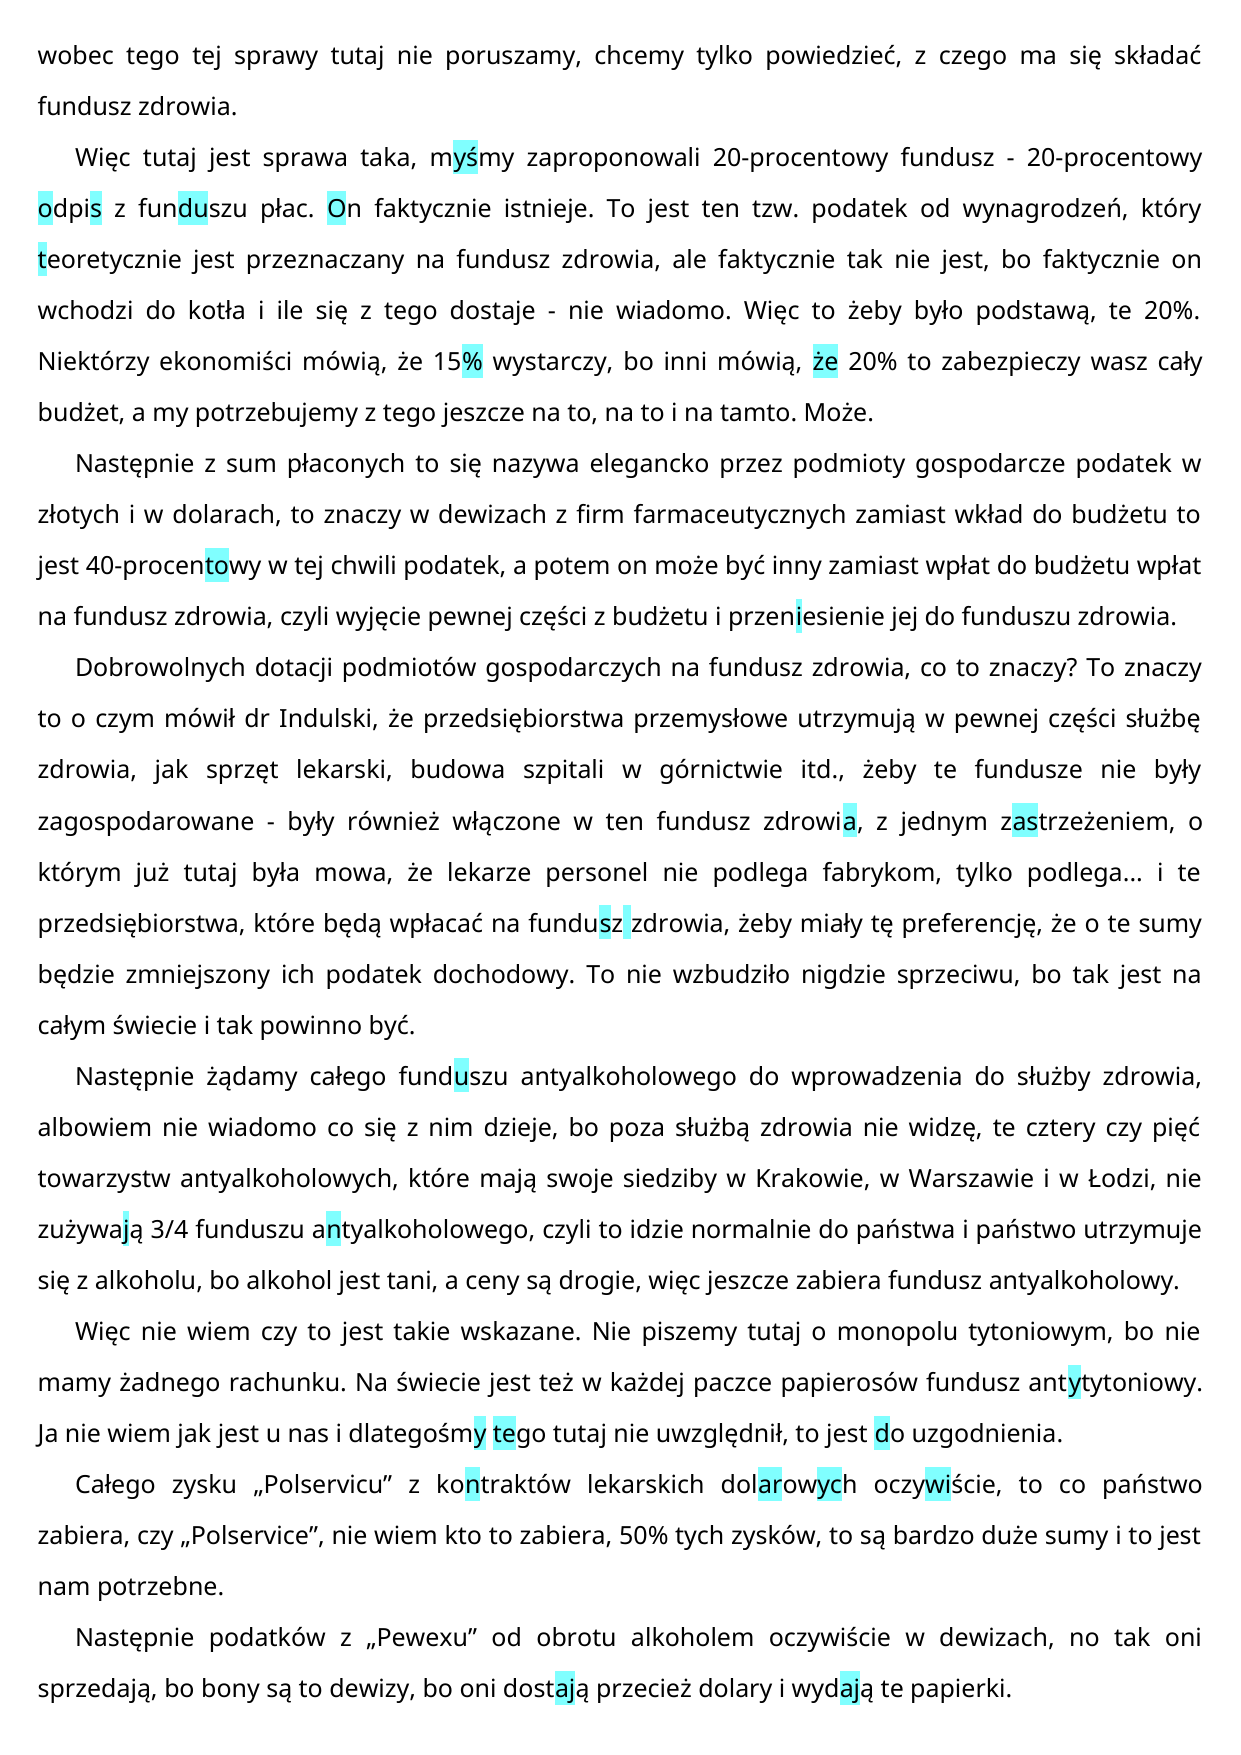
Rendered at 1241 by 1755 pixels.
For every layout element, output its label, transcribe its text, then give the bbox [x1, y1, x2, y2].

text Następnie z sum płaconych to się nazywa elegancko przez podmioty gospodarcze podatek w złotych i w dolarach, to znaczy w dewizach z firm farmaceutycznych zamiast wkład do budżetu to jest 40-procentowy w tej chwili podatek, a potem on może być inny zamiast wpłat do budżetu wpłat na fundusz zdrowia, czyli wyjęcie pewnej części z budżetu i przeniesienie jej do funduszu zdrowia. [37, 446, 1203, 633]
text Następnie żądamy całego funduszu antyalkoholowego do wprowadzenia do służby zdrowia, albowiem nie wiadomo co się z nim dzieje, bo poza służbą zdrowia nie widzę, te cztery czy pięć towarzystw antyalkoholowych, które mają swoje siedziby w Krakowie, w Warszawie i w Łodzi, nie zużywają 3/4 funduszu antyalkoholowego, czyli to idzie normalnie do państwa i państwo utrzymuje się z alkoholu, bo alkohol jest tani, a ceny są drogie, więc jeszcze zabiera fundusz antyalkoholowy. [37, 1058, 1203, 1297]
text Dobrowolnych dotacji podmiotów gospodarczych na fundusz zdrowia, co to znaczy? To znaczy to o czym mówił dr Indulski, że przedsiębiorstwa przemysłowe utrzymują w pewnej części służbę zdrowia, jak sprzęt lekarski, budowa szpitali w górnictwie itd., żeby te fundusze nie były zagospodarowane - były również włączone w ten fundusz zdrowia, z jednym zastrzeżeniem, o którym już tutaj była mowa, że lekarze personel nie podlega fabrykom, tylko podlega... i te przedsiębiorstwa, które będą wpłacać na fundusz zdrowia, żeby miały tę preferencję, że o te sumy będzie zmniejszony ich podatek dochodowy. To nie wzbudziło nigdzie sprzeciwu, bo tak jest na całym świecie i tak powinno być. [37, 650, 1203, 1041]
text Całego zysku „Polservicu” z kontraktów lekarskich dolarowych oczywiście, to co państwo zabiera, czy „Polservice”, nie wiem kto to zabiera, 50% tych zysków, to są bardzo duże sumy i to jest nam potrzebne. [37, 1467, 1203, 1603]
text Więc tutaj jest sprawa taka, myśmy zaproponowali 20-procentowy fundusz - 20-procentowy odpis z funduszu płac. On faktycznie istnieje. To jest ten tzw. podatek od wynagrodzeń, który teoretycznie jest przeznaczany na fundusz zdrowia, ale faktycznie tak nie jest, bo faktycznie on wchodzi do kotła i ile się z tego dostaje - nie wiadomo. Więc to żeby było podstawą, te 20%. Niektórzy ekonomiści mówią, że 15% wystarczy, bo inni mówią, że 20% to zabezpieczy wasz cały budżet, a my potrzebujemy z tego jeszcze na to, na to i na tamto. Może. [37, 139, 1203, 429]
text Następnie podatków z „Pewexu” od obrotu alkoholem oczywiście w dewizach, no tak oni sprzedają, bo bony są to dewizy, bo oni dostają przecież dolary i wydają te papierki. [37, 1620, 1203, 1705]
text Więc nie wiem czy to jest takie wskazane. Nie piszemy tutaj o monopolu tytoniowym, bo nie mamy żadnego rachunku. Na świecie jest też w każdej paczce papierosów fundusz antytytoniowy. Ja nie wiem jak jest u nas i dlategośmy tego tutaj nie uwzględnił, to jest do uzgodnienia. [37, 1313, 1203, 1450]
text wobec tego tej sprawy tutaj nie poruszamy, chcemy tylko powiedzieć, z czego ma się składać fundusz zdrowia. [37, 37, 1203, 123]
